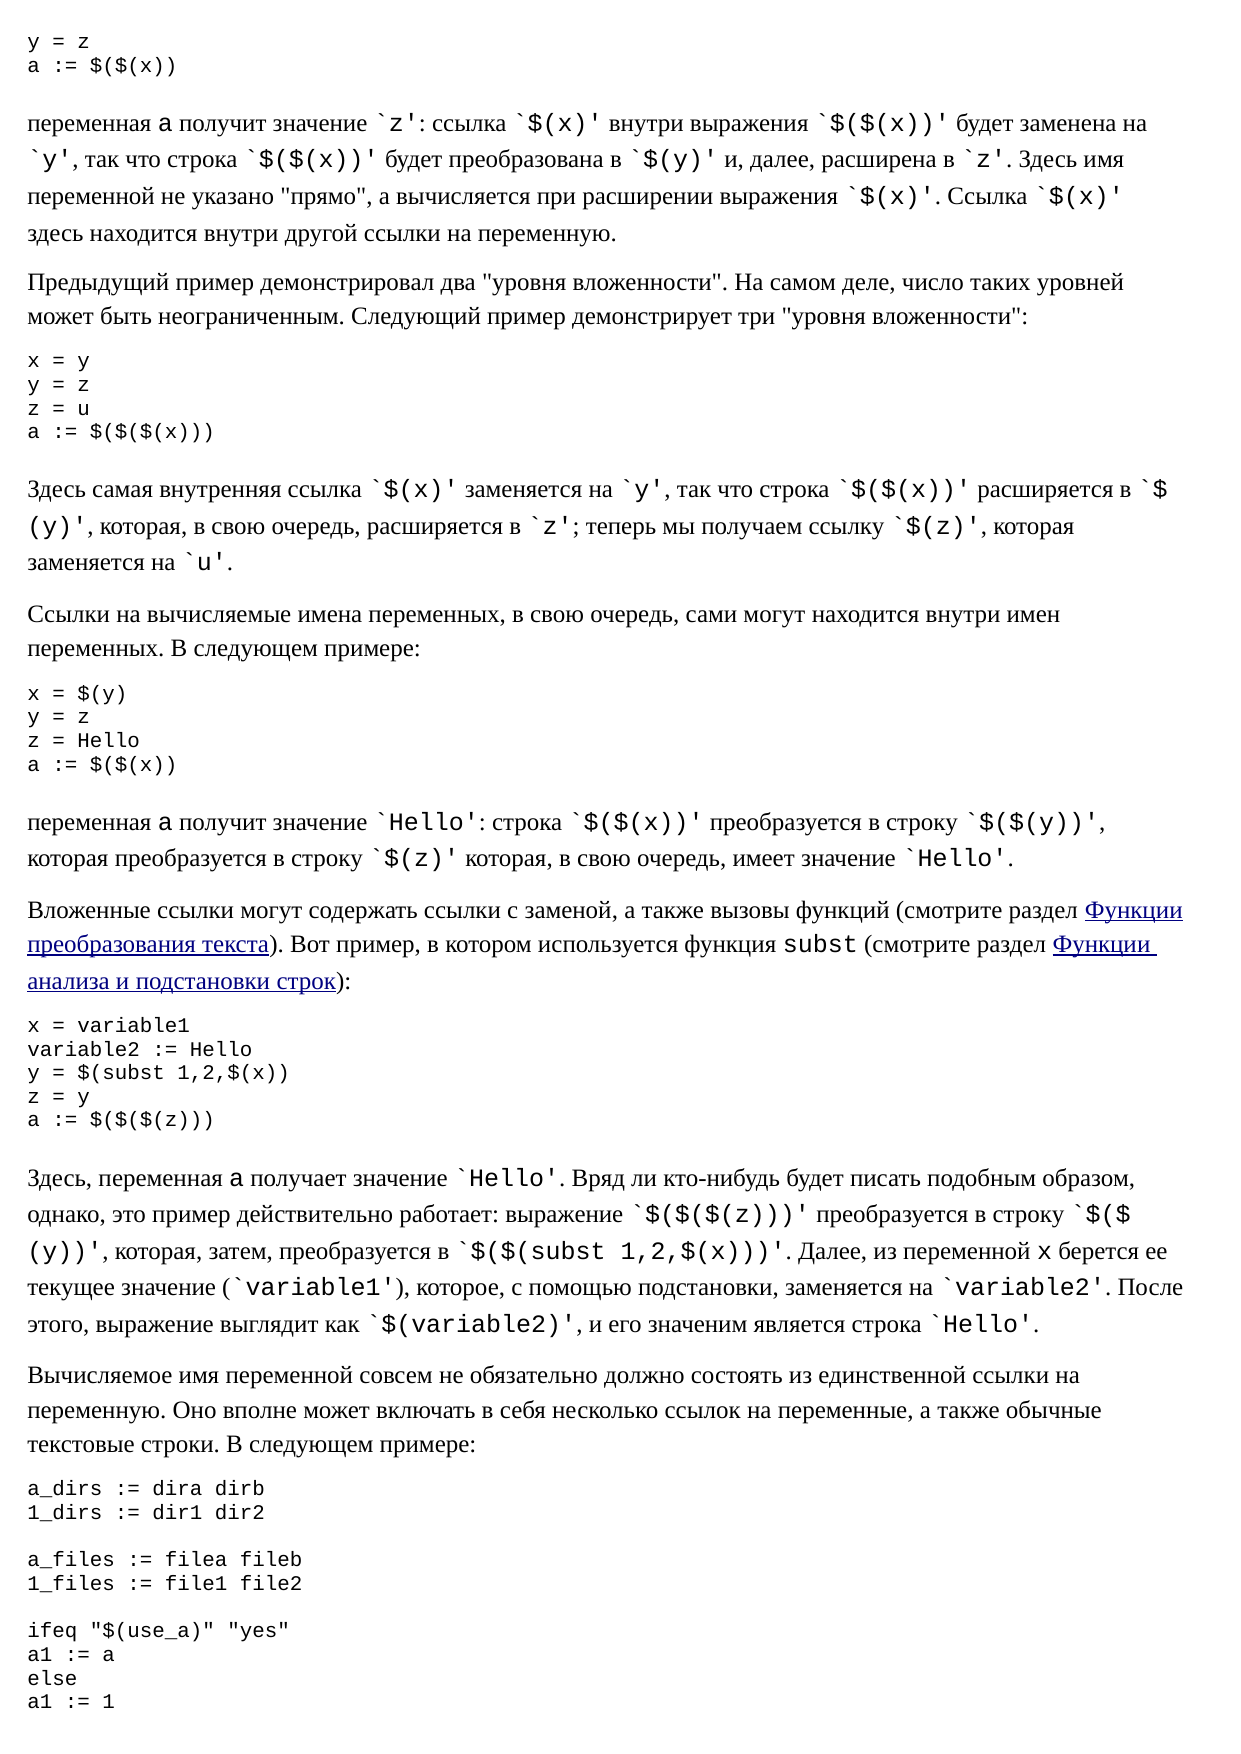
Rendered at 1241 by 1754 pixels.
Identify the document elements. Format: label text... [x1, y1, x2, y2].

text y = $(subst 1,2,$(x)) [27, 1062, 1185, 1086]
text else [27, 1668, 1185, 1691]
text a := $($($(z))) [27, 1109, 1185, 1133]
text a1 := 1 [27, 1691, 1185, 1715]
text y = z [27, 31, 1185, 55]
text 1_dirs := dir1 dir2 [27, 1502, 1185, 1526]
text Вычисляемое имя переменной совсем не обязательно должно состоять из единственной ссылки на переменную. Оно вполне может включать в себя несколько ссылок на переменные, а также обычные текстовые строки. В следующем примере: [27, 1360, 1185, 1458]
text y = z [27, 374, 1185, 398]
text переменная a получит значение `z': ссылка `$(x)' внутри выражения `$($(x))' будет заменена на `y', так что строка `$($(x))' будет преобразована в `$(y)' и, далее, расширена в `z'. Здесь имя переменной не указано "прямо", а вычисляется при расширении выражения `$(x)'. Ссылка `$(x)' здесь находится внутри другой ссылки на переменную. [27, 108, 1185, 246]
text z = Hello [27, 730, 1185, 753]
text ifeq "$(use_a)" "yes" [27, 1620, 1185, 1644]
text x = y [27, 350, 1185, 374]
text a := $($(x)) [27, 753, 1185, 777]
text z = u [27, 398, 1185, 421]
text переменная a получит значение `Hello': строка `$($(x))' преобразуется в строку `$($(y))', которая преобразуется в строку `$(z)' которая, в свою очередь, имеет значение `Hello'. [27, 807, 1185, 874]
text x = variable1 [27, 1015, 1185, 1038]
text variable2 := Hello [27, 1038, 1185, 1062]
text Ссылки на вычисляемые имена переменных, в свою очередь, сами могут находится внутри имен переменных. В следующем примере: [27, 599, 1185, 662]
text Вложенные ссылки могут содержать ссылки с заменой, а также вызовы функций (смотрите раздел Функции преобразования текста). Вот пример, в котором используется функция subst (смотрите раздел Функции анализа и подстановки строк): [27, 895, 1185, 994]
text z = y [27, 1086, 1185, 1109]
text y = z [27, 706, 1185, 730]
text a1 := a [27, 1644, 1185, 1668]
text Предыдущий пример демонстрировал два "уровня вложенности". На самом деле, число таких уровней может быть неограниченным. Следующий пример демонстрирует три "уровня вложенности": [27, 267, 1185, 330]
text Здесь, переменная a получает значение `Hello'. Вряд ли кто-нибудь будет писать подобным образом, однако, это пример действительно работает: выражение `$($($(z)))' преобразуется в строку `$($(y))', которая, затем, преобразуется в `$($(subst 1,2,$(x)))'. Далее, из переменной x берется ее текущее значение (`variable1'), которое, с помощью подстановки, заменяется на `variable2'. После этого, выражение выглядит как `$(variable2)', и его значеним является строка `Hello'. [27, 1163, 1185, 1340]
text a_files := filea fileb [27, 1549, 1185, 1573]
text 1_files := file1 file2 [27, 1573, 1185, 1597]
text a := $($($(x))) [27, 421, 1185, 445]
text x = $(y) [27, 683, 1185, 706]
text Здесь самая внутренняя ссылка `$(x)' заменяется на `y', так что строка `$($(x))' расширяется в `$(y)', которая, в свою очередь, расширяется в `z'; теперь мы получаем ссылку `$(z)', которая заменяется на `u'. [27, 474, 1185, 578]
text a := $($(x)) [27, 55, 1185, 78]
text a_dirs := dira dirb [27, 1478, 1185, 1502]
